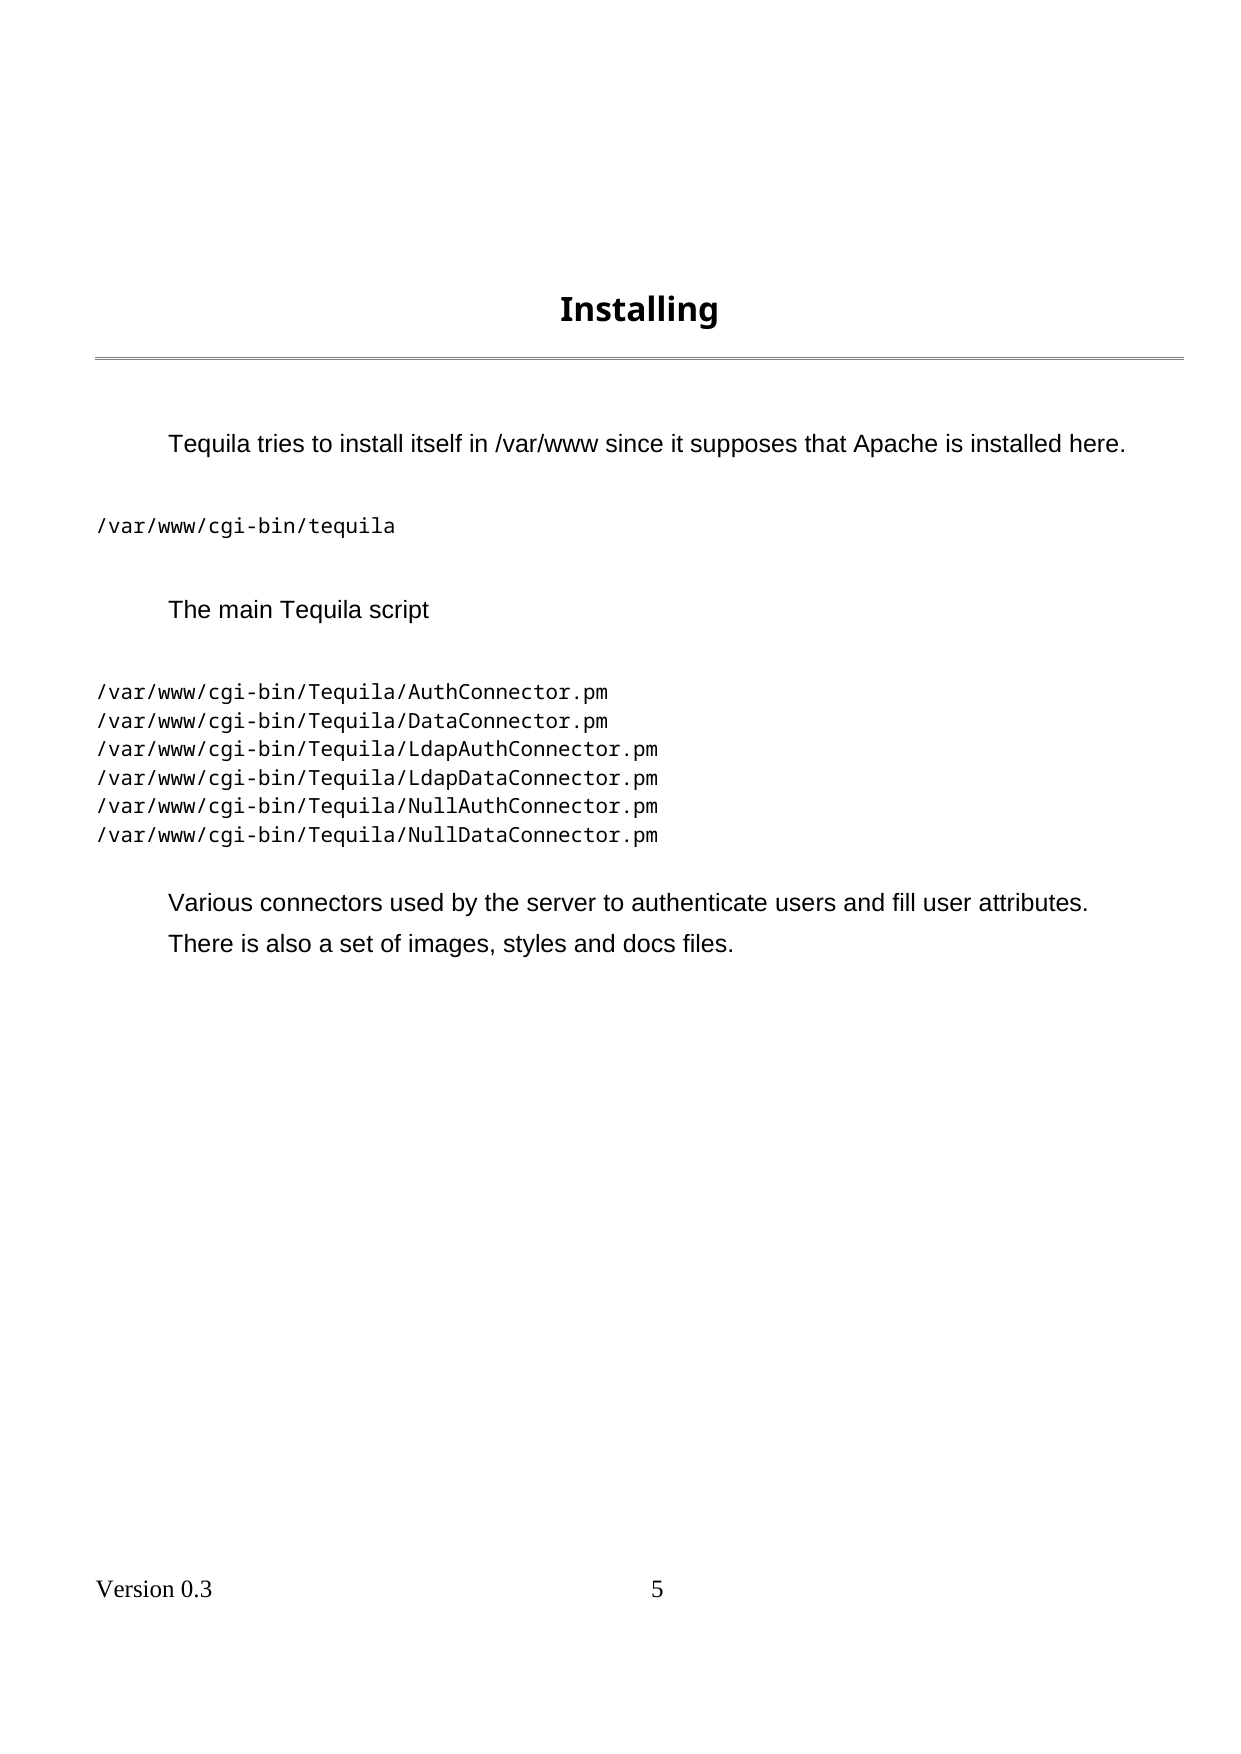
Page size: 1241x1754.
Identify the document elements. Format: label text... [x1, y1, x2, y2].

text The main Tequila script [118, 596, 1151, 624]
text Tequila tries to install itself in /var/www since it supposes that Apache is installed here. [118, 429, 1151, 457]
text Various connectors used by the server to authenticate users and fill user attributes. [118, 889, 1151, 917]
text /var/www/cgi-bin/Tequila/NullDataConnector.pm [95, 820, 1184, 848]
text /var/www/cgi-bin/tequila [95, 511, 1184, 539]
text /var/www/cgi-bin/Tequila/NullAuthConnector.pm [95, 791, 1184, 820]
text /var/www/cgi-bin/Tequila/DataConnector.pm [95, 706, 1184, 734]
subtitle Installing [95, 285, 1184, 331]
text /var/www/cgi-bin/Tequila/LdapDataConnector.pm [95, 763, 1184, 791]
text /var/www/cgi-bin/Tequila/AuthConnector.pm [95, 677, 1184, 706]
text There is also a set of images, styles and docs files. [118, 929, 1151, 957]
text /var/www/cgi-bin/Tequila/LdapAuthConnector.pm [95, 734, 1184, 763]
